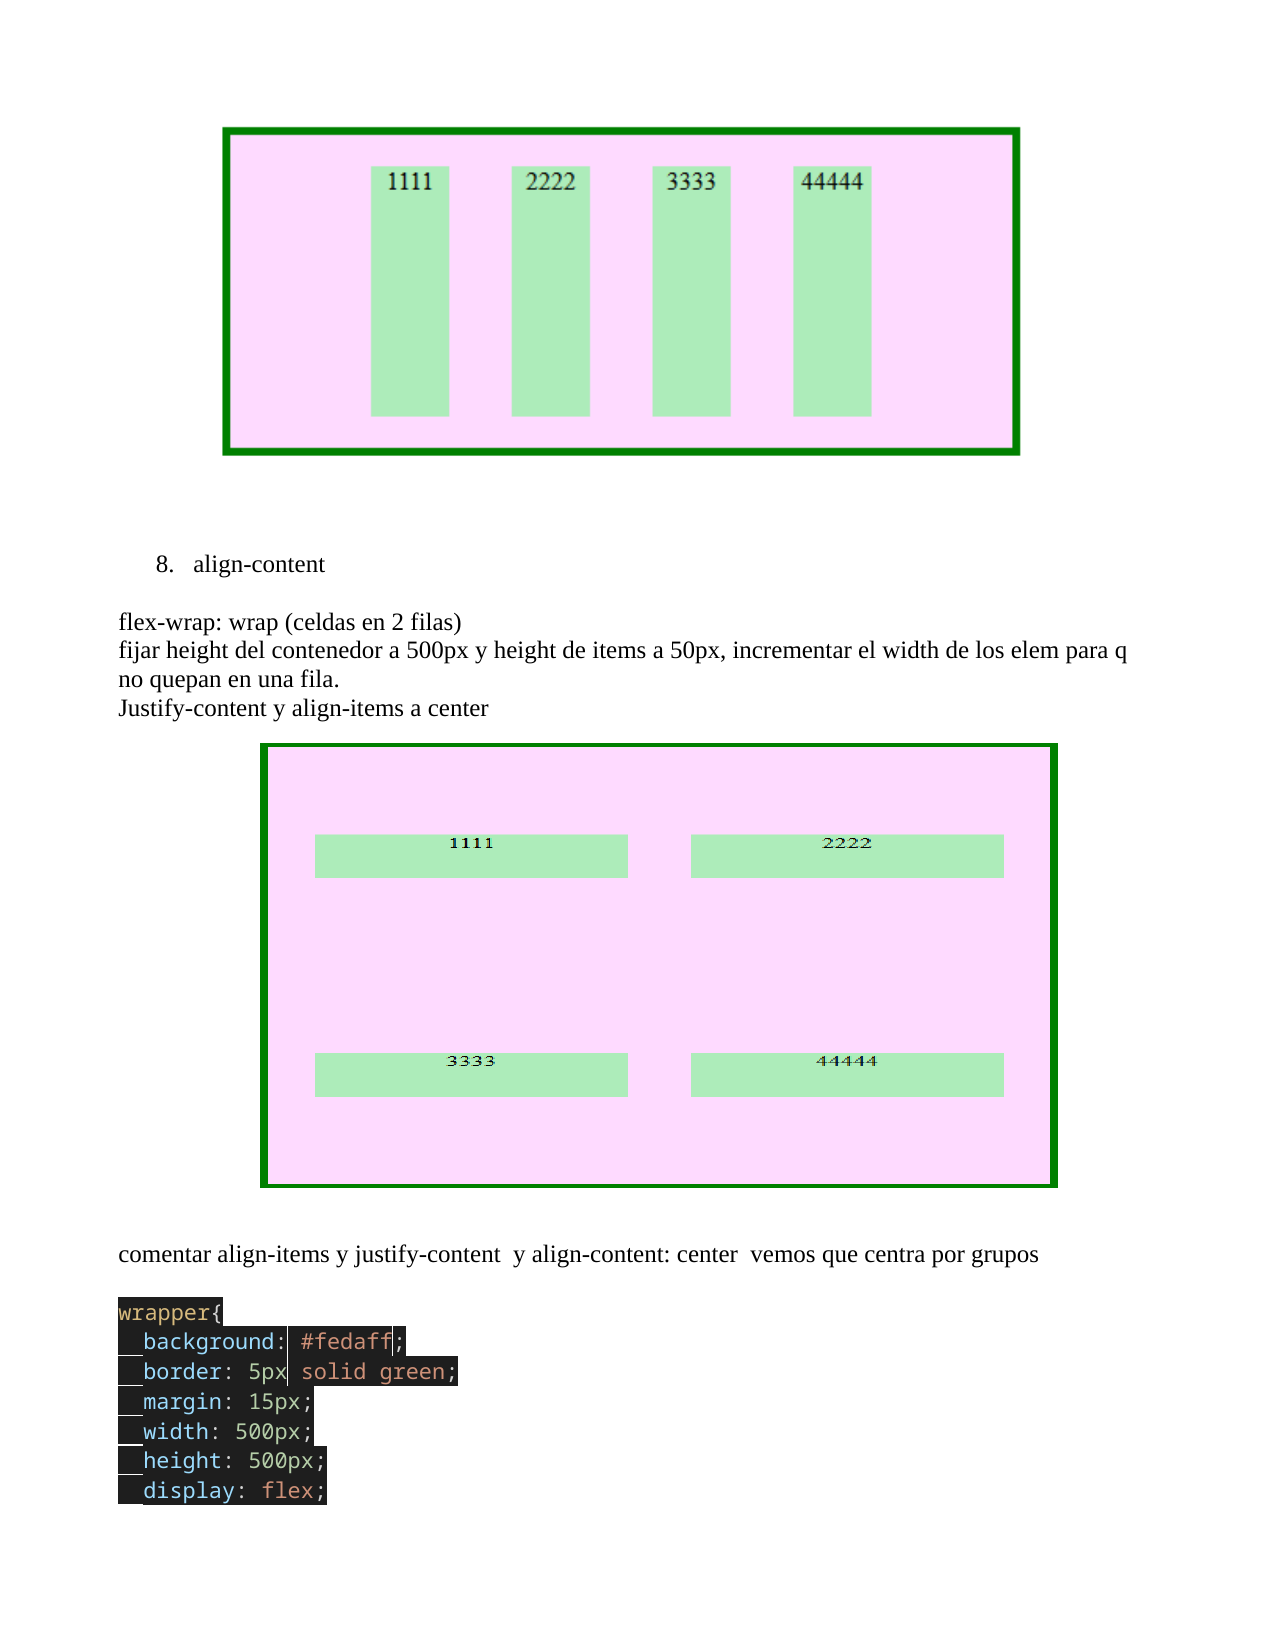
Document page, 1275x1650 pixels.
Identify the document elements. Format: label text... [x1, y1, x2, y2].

picture [256, 738, 1075, 1194]
text width: 500px; [118, 1416, 1157, 1446]
text flex-wrap: wrap (celdas en 2 filas) [118, 607, 1157, 635]
list align-content [156, 549, 1157, 578]
text background: #fedaff; [118, 1326, 1157, 1356]
text Justify-content y align-items a center [118, 693, 1157, 722]
text height: 500px; [118, 1446, 1157, 1475]
text wrapper{ [118, 1297, 1157, 1326]
text comentar align-items y justify-content y align-content: center vemos que centra por grupos [118, 1239, 1157, 1268]
text border: 5px solid green; [118, 1356, 1157, 1386]
text margin: 15px; [118, 1386, 1157, 1416]
picture [218, 118, 1058, 492]
text display: flex; [118, 1475, 1157, 1505]
text fijar height del contenedor a 500px y height de items a 50px, incrementar el width de los elem para q no quepan en una fila. [118, 635, 1157, 693]
